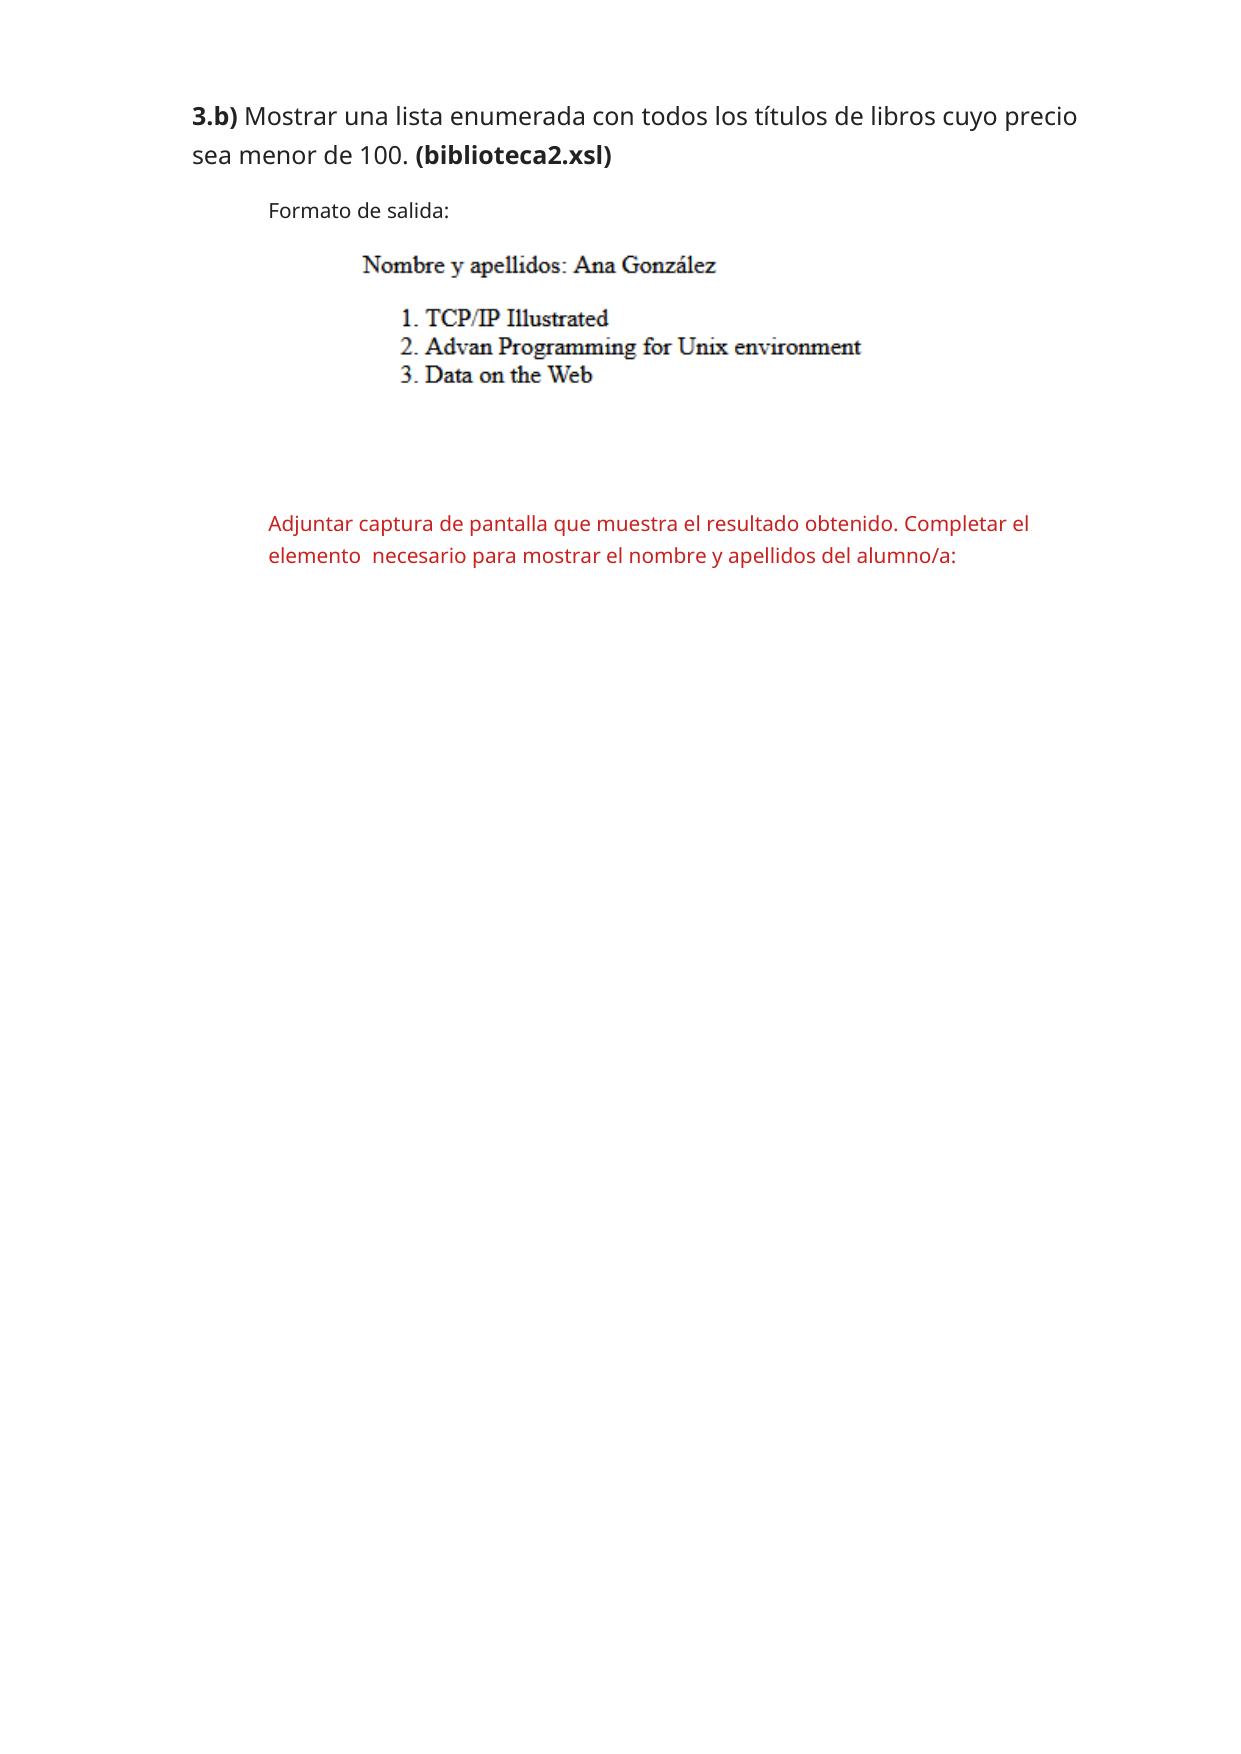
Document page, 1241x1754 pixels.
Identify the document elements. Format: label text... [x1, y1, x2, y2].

text Formato de salida: [118, 191, 1122, 225]
picture [360, 245, 881, 405]
text Adjuntar captura de pantalla que muestra el resultado obtenido. Completar el elemento necesario para mostrar el nombre y apellidos del alumno/a: [268, 509, 1122, 570]
list 3.b) Mostrar una lista enumerada con todos los títulos de libros cuyo precio sea menor de 100. (biblioteca2.xsl) [118, 98, 1122, 172]
